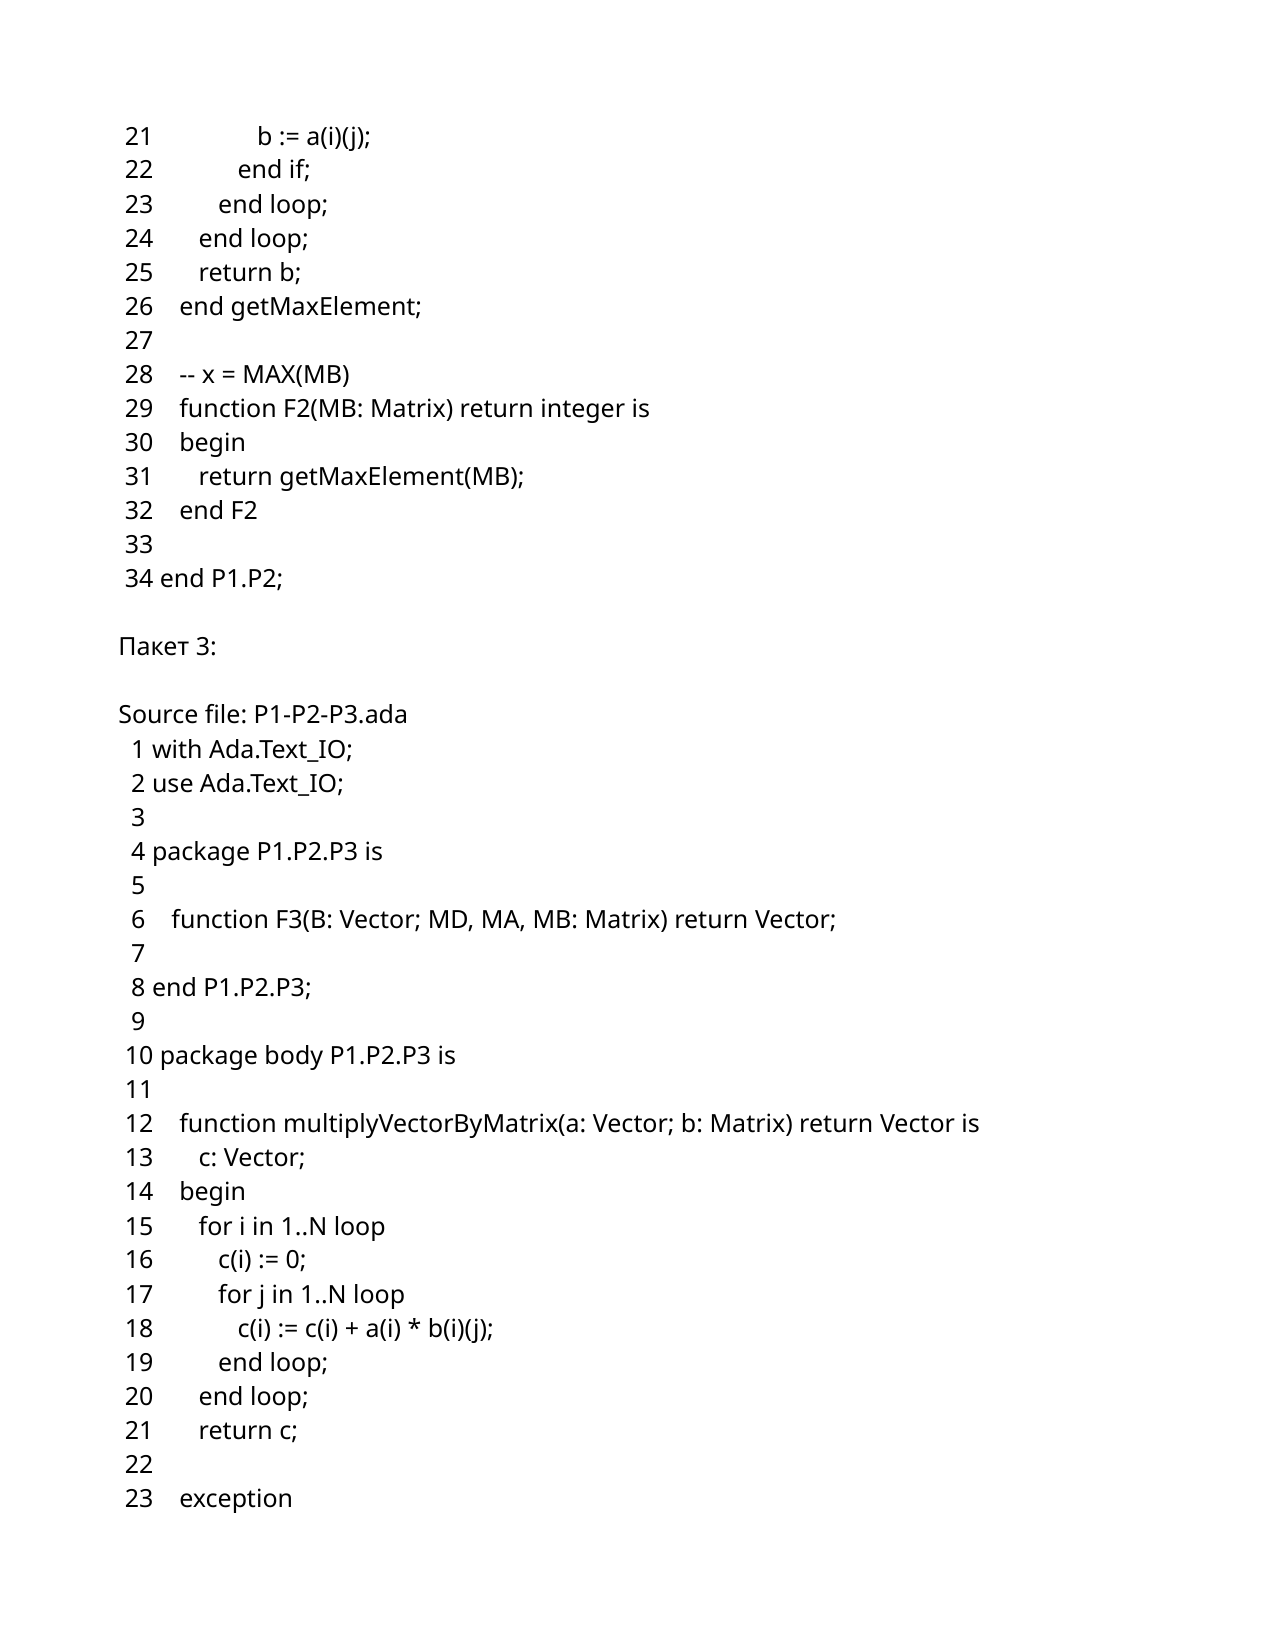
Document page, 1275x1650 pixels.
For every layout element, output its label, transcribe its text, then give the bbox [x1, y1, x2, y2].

text 27 [118, 322, 1157, 357]
text 21 b := a(i)(j); [118, 118, 1157, 152]
text 25 return b; [118, 254, 1157, 288]
text Source file: P1-P2-P3.ada [118, 697, 1157, 731]
text 11 [118, 1072, 1157, 1106]
text 24 end loop; [118, 220, 1157, 254]
text 1 with Ada.Text_IO; [118, 731, 1157, 765]
text 10 package body P1.P2.P3 is [118, 1038, 1157, 1072]
text 13 c: Vector; [118, 1140, 1157, 1174]
text 32 end F2 [118, 493, 1157, 527]
text 33 [118, 527, 1157, 561]
text 3 [118, 799, 1157, 833]
text 14 begin [118, 1174, 1157, 1208]
text 30 begin [118, 425, 1157, 459]
text 16 c(i) := 0; [118, 1242, 1157, 1276]
text 19 end loop; [118, 1344, 1157, 1378]
text 21 return c; [118, 1412, 1157, 1447]
text 22 [118, 1447, 1157, 1481]
text 5 [118, 867, 1157, 902]
text 29 function F2(MB: Matrix) return integer is [118, 391, 1157, 425]
text 8 end P1.P2.P3; [118, 970, 1157, 1004]
text 20 end loop; [118, 1378, 1157, 1412]
text 22 end if; [118, 152, 1157, 186]
text 12 function multiplyVectorByMatrix(a: Vector; b: Matrix) return Vector is [118, 1106, 1157, 1140]
text 4 package P1.P2.P3 is [118, 833, 1157, 867]
text 28 -- x = MAX(MB) [118, 357, 1157, 391]
text 26 end getMaxElement; [118, 288, 1157, 322]
text 31 return getMaxElement(MB); [118, 459, 1157, 493]
text 9 [118, 1004, 1157, 1038]
text 34 end P1.P2; [118, 561, 1157, 595]
text 15 for i in 1..N loop [118, 1208, 1157, 1242]
text 7 [118, 936, 1157, 970]
text 18 c(i) := c(i) + a(i) * b(i)(j); [118, 1310, 1157, 1344]
text 6 function F3(B: Vector; MD, MA, MB: Matrix) return Vector; [118, 902, 1157, 936]
text Пакет 3: [118, 629, 1157, 663]
text 2 use Ada.Text_IO; [118, 765, 1157, 799]
text 17 for j in 1..N loop [118, 1276, 1157, 1310]
text 23 end loop; [118, 186, 1157, 220]
text 23 exception [118, 1481, 1157, 1515]
